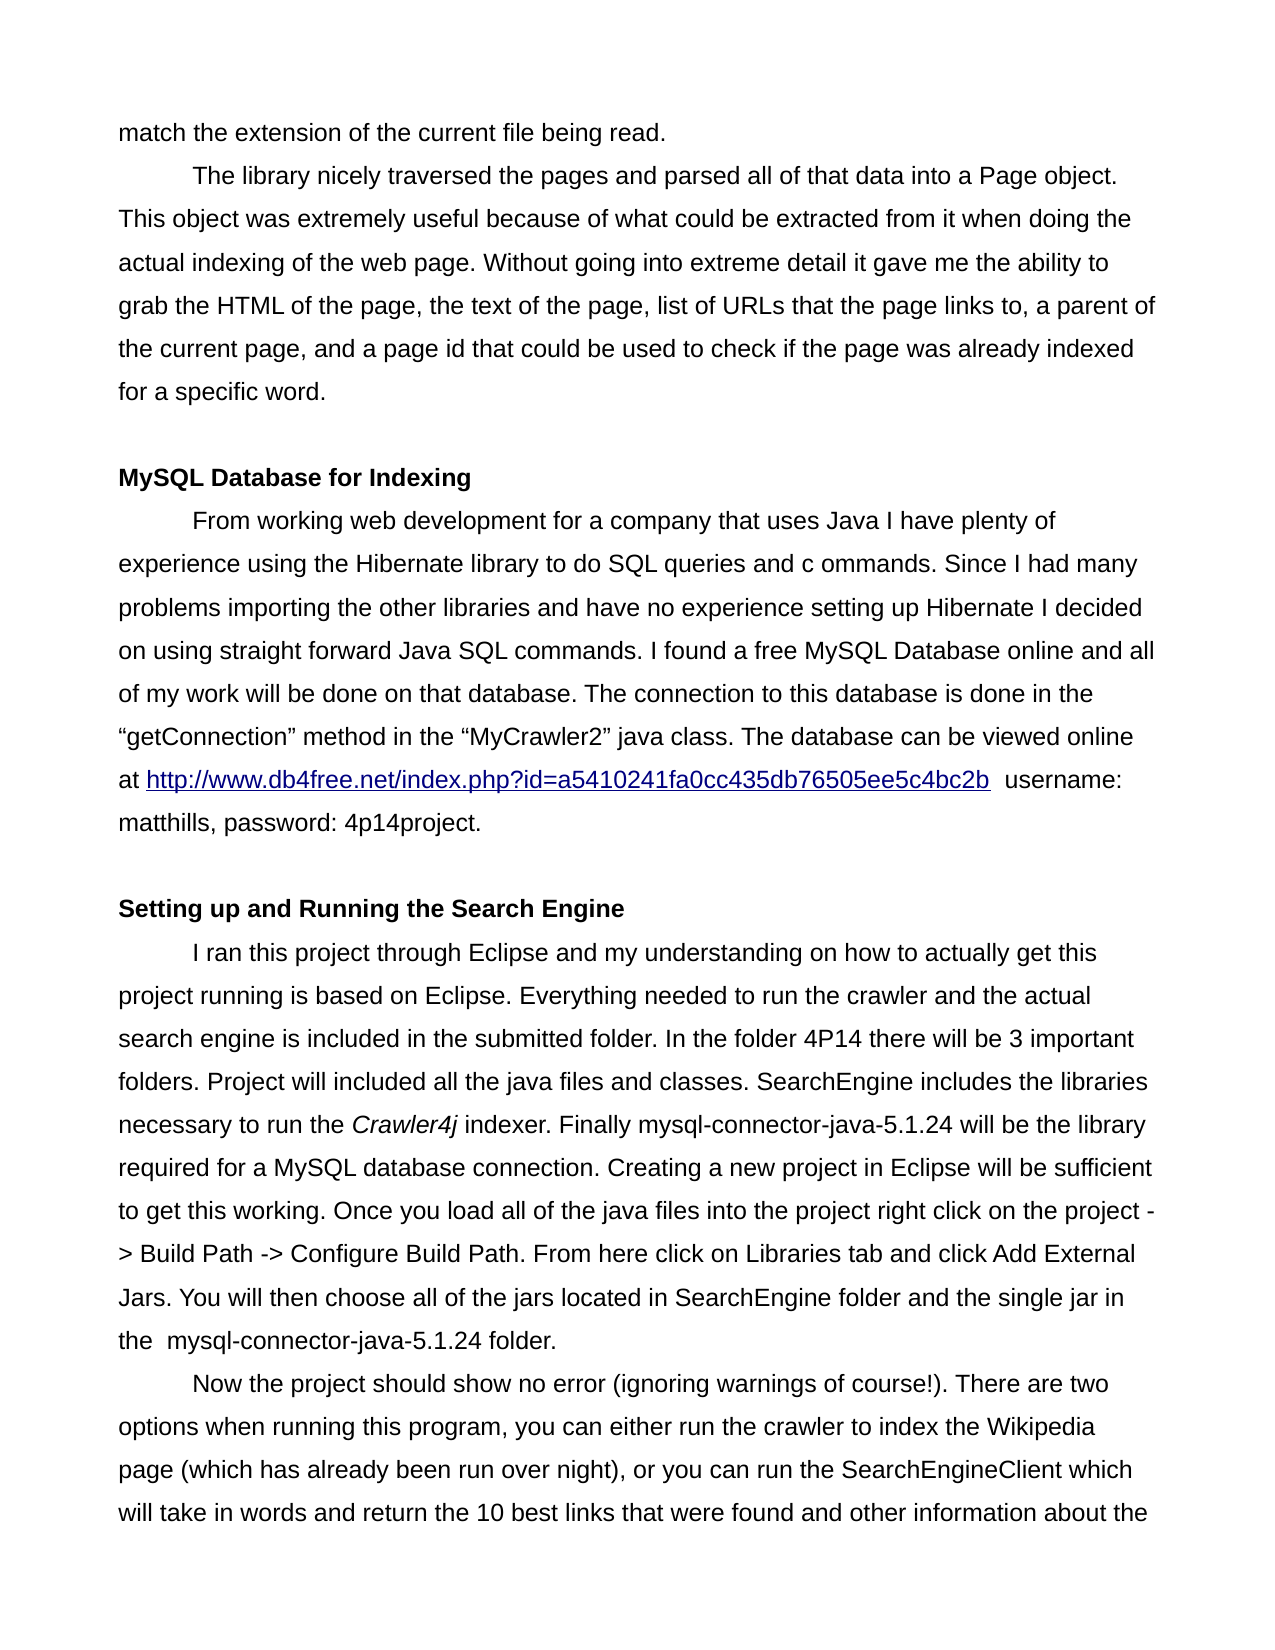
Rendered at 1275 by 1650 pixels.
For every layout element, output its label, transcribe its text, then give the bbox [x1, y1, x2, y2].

text The library nicely traversed the pages and parsed all of that data into a Page object. This object was extremely useful because of what could be extracted from it when doing the actual indexing of the web page. Without going into extreme detail it gave me the ability to grab the HTML of the page, the text of the page, list of URLs that the page links to, a parent of the current page, and a page id that could be used to check if the page was already indexed for a specific word. [118, 161, 1157, 406]
text Setting up and Running the Search Engine [118, 894, 1157, 923]
text From working web development for a company that uses Java I have plenty of experience using the Hibernate library to do SQL queries and c ommands. Since I had many problems importing the other libraries and have no experience setting up Hibernate I decided on using straight forward Java SQL commands. I found a free MySQL Database online and all of my work will be done on that database. The connection to this database is done in the “getConnection” method in the “MyCrawler2” java class. The database can be viewed online at http://www.db4free.net/index.php?id=a5410241fa0cc435db76505ee5c4bc2b username: matthills, password: 4p14project. [118, 506, 1157, 837]
text Now the project should show no error (ignoring warnings of course!). There are two options when running this program, you can either run the crawler to index the Wikipedia page (which has already been run over night), or you can run the SearchEngineClient which will take in words and return the 10 best links that were found and other information about the [118, 1369, 1157, 1527]
text I ran this project through Eclipse and my understanding on how to actually get this project running is based on Eclipse. Everything needed to run the crawler and the actual search engine is included in the submitted folder. In the folder 4P14 there will be 3 important folders. Project will included all the java files and classes. SearchEngine includes the libraries necessary to run the Crawler4j indexer. Finally mysql-connector-java-5.1.24 will be the library required for a MySQL database connection. Creating a new project in Eclipse will be sufficient to get this working. Once you load all of the java files into the project right click on the project -> Build Path -> Configure Build Path. From here click on Libraries tab and click Add External Jars. You will then choose all of the jars located in SearchEngine folder and the single jar in the mysql-connector-java-5.1.24 folder. [118, 937, 1157, 1354]
text match the extension of the current file being read. [118, 118, 1157, 147]
text MySQL Database for Indexing [118, 463, 1157, 492]
